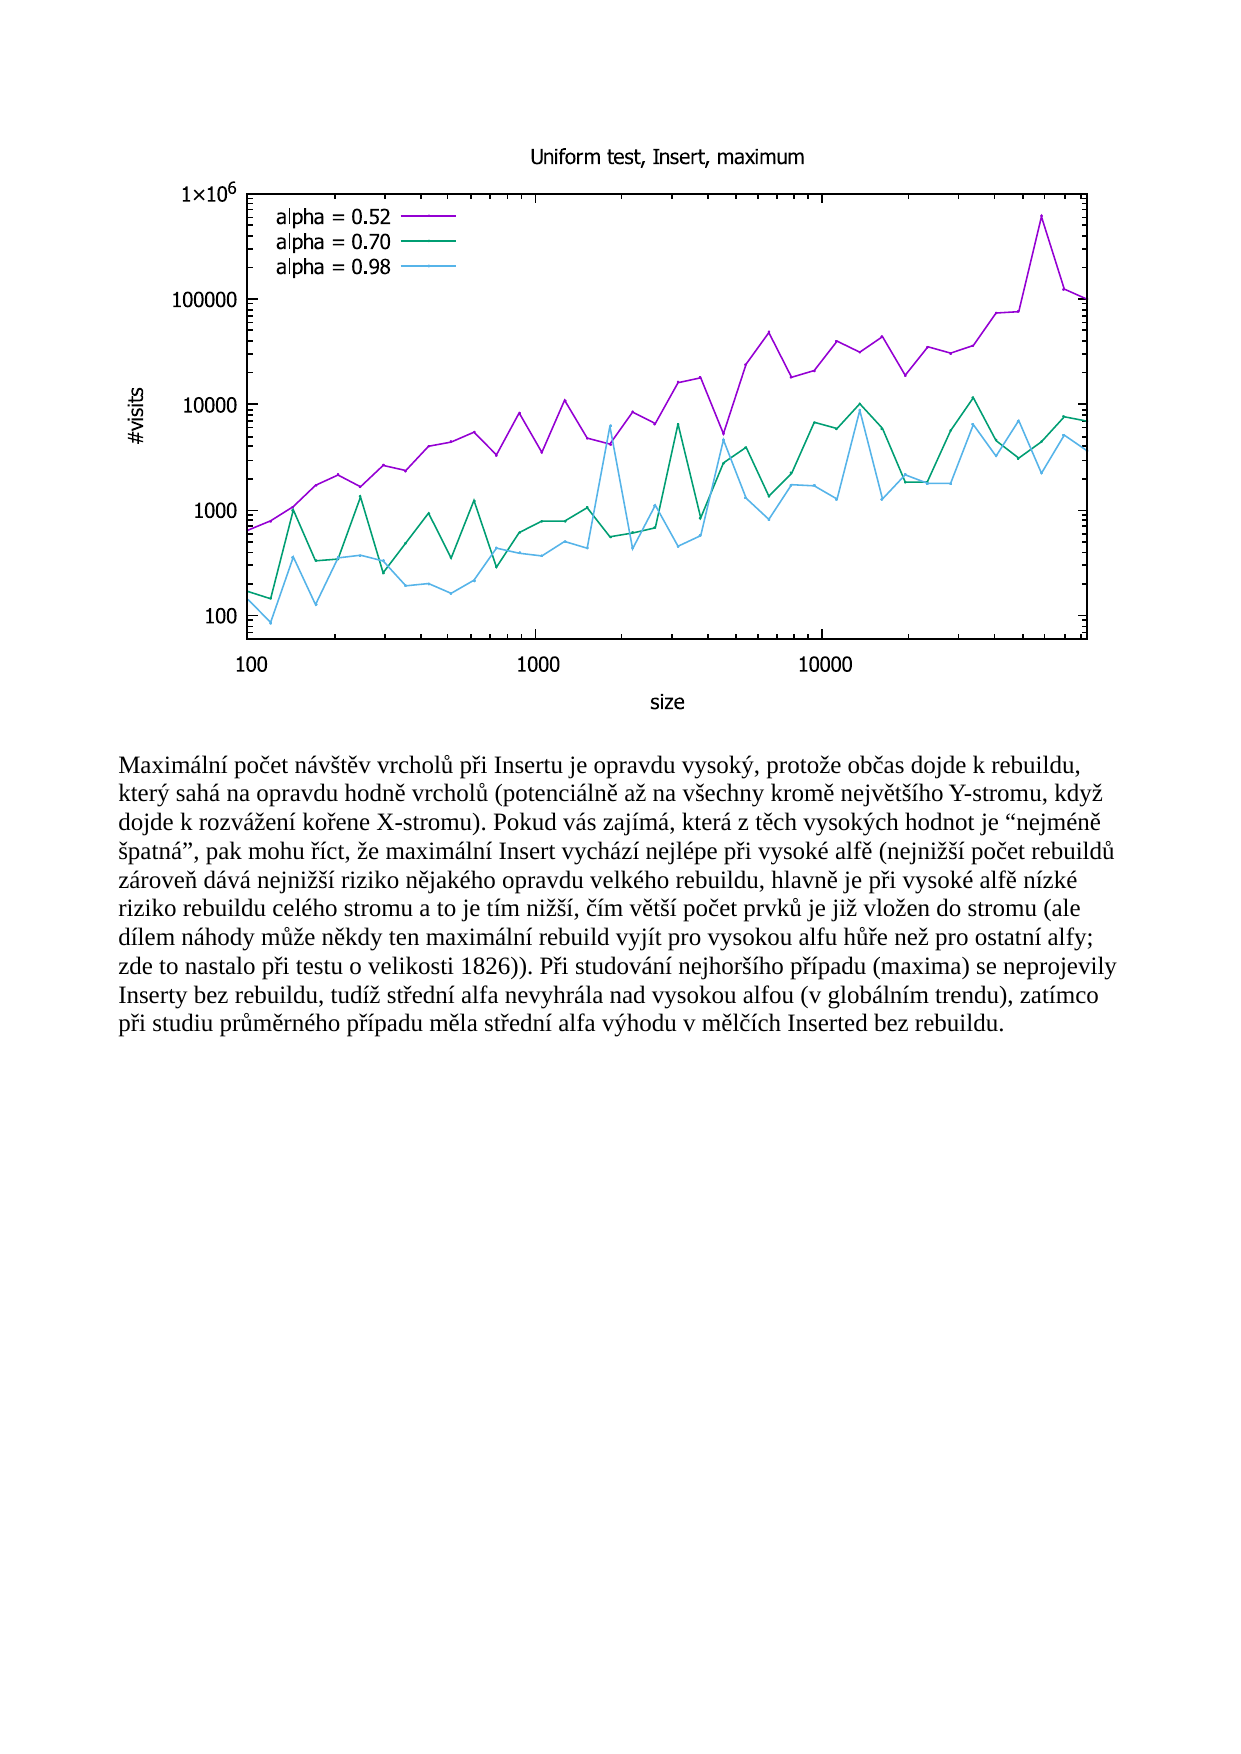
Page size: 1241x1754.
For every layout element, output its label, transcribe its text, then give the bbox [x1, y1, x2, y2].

text Maximální počet návštěv vrcholů při Insertu je opravdu vysoký, protože občas dojde k rebuildu, který sahá na opravdu hodně vrcholů (potenciálně až na všechny kromě největšího Y-stromu, když dojde k rozvážení kořene X-stromu). Pokud vás zajímá, která z těch vysokých hodnot je “nejméně špatná”, pak mohu říct, že maximální Insert vychází nejlépe při vysoké alfě (nejnižší počet rebuildů zároveň dává nejnižší riziko nějakého opravdu velkého rebuildu, hlavně je při vysoké alfě nízké riziko rebuildu celého stromu a to je tím nižší, čím větší počet prvků je již vložen do stromu (ale dílem náhody může někdy ten maximální rebuild vyjít pro vysokou alfu hůře než pro ostatní alfy; zde to nastalo při testu o velikosti 1826)). Při studování nejhoršího případu (maxima) se neprojevily Inserty bez rebuildu, tudíž střední alfa nevyhrála nad vysokou alfou (v globálním trendu), zatímco při studiu průměrného případu měla střední alfa výhodu v mělčích Inserted bez rebuildu. [118, 750, 1122, 1037]
